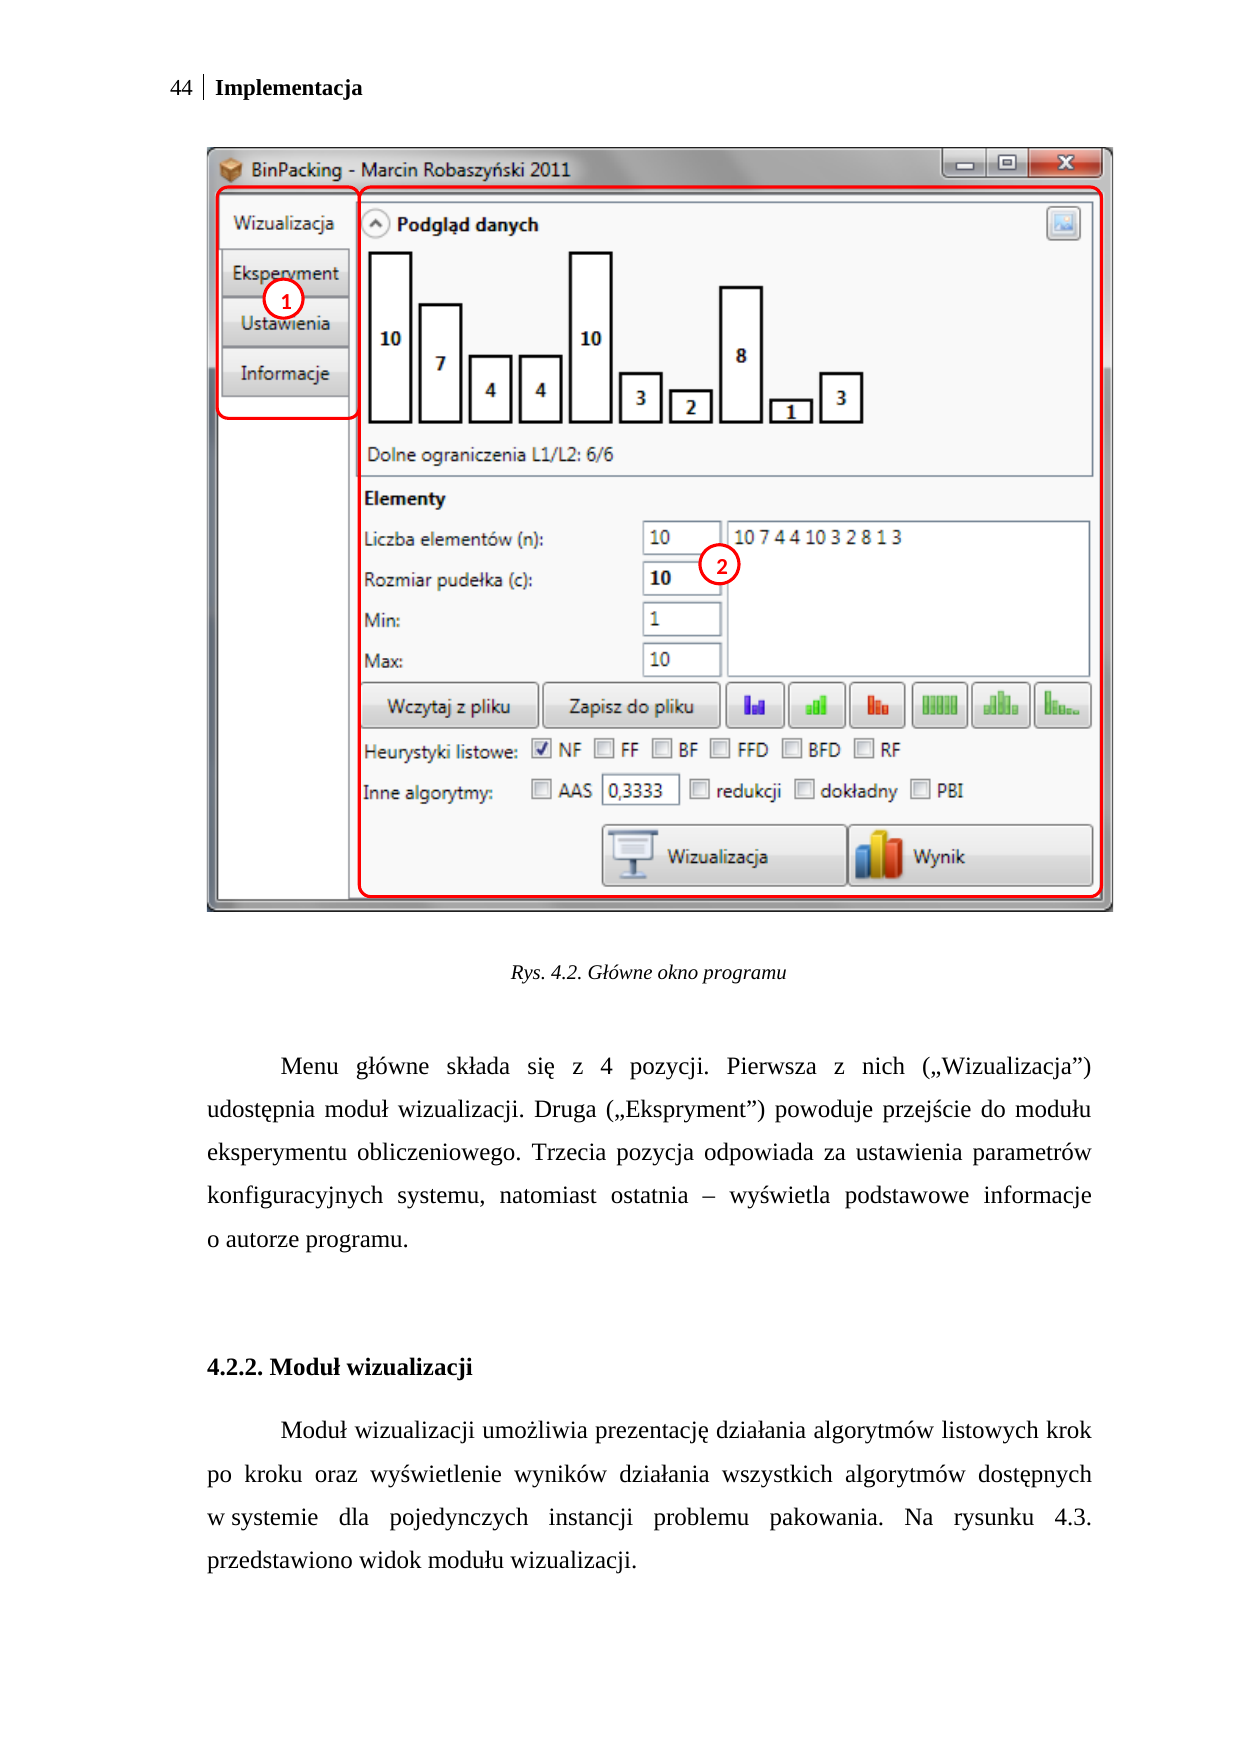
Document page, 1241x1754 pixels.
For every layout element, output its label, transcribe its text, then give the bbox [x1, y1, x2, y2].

text Menu główne składa się z 4 pozycji. Pierwsza z nich („Wizualizacja”) udostępnia moduł wizualizacji. Druga („Ekspryment”) powoduje przejście do modułu eksperymentu obliczeniowego. Trzecia pozycja odpowiada za ustawienia parametrów konfiguracyjnych systemu, natomiast ostatnia – wyświetla podstawowe informacje o autorze programu. [207, 1051, 1092, 1252]
text 4.2.2. Moduł wizualizacji [207, 1352, 1092, 1380]
text Rys. 4.2. Główne okno programu [207, 959, 1092, 984]
text Moduł wizualizacji umożliwia prezentację działania algorytmów listowych krok po kroku oraz wyświetlenie wyników działania wszystkich algorytmów dostępnych w systemie dla pojedynczych instancji problemu pakowania. Na rysunku 4.3. przedstawiono widok modułu wizualizacji. [207, 1416, 1092, 1574]
